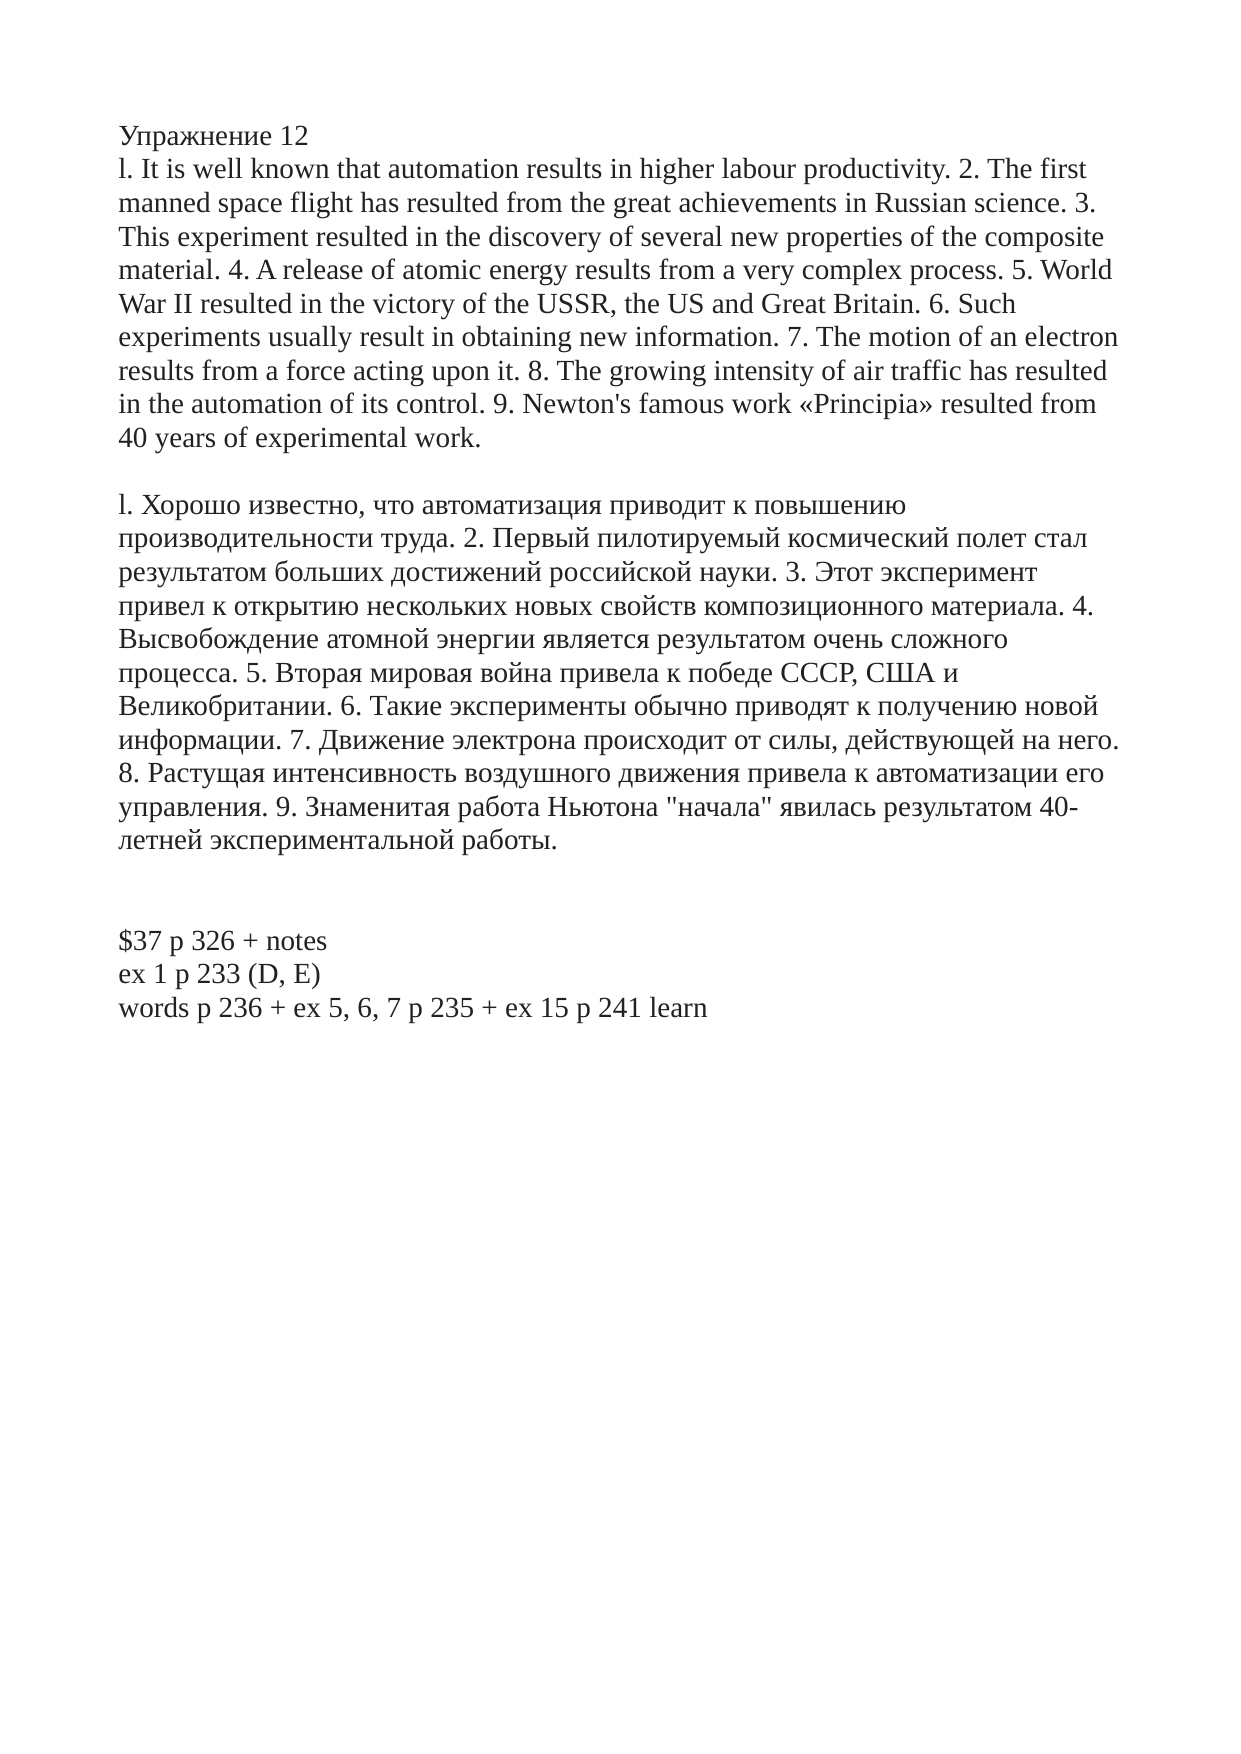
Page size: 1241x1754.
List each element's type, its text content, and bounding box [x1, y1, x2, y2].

text words p 236 + ex 5, 6, 7 p 235 + ex 15 p 241 learn [118, 990, 1122, 1024]
text ex 1 p 233 (D, E) [118, 957, 1122, 990]
text l. It is well known that automation results in higher labour productivity. 2. The first manned space flight has resulted from the great achievements in Russian science. 3. This experiment resulted in the discovery of several new properties of the composite material. 4. A release of atomic energy results from a very complex process. 5. World War II resulted in the victory of the USSR, the US and Great Britain. 6. Such experiments usually result in obtaining new information. 7. The motion of an electron results from a force acting upon it. 8. The growing intensity of air traffic has resulted in the automation of its control. 9. Newton's famous work «Principia» resulted from 40 years of experimental work. [118, 152, 1122, 453]
text $37 p 326 + notes [118, 923, 1122, 957]
text l. Хорошо известно, что автоматизация приводит к повышению производительности труда. 2. Первый пилотируемый космический полет стал результатом больших достижений российской науки. 3. Этот эксперимент привел к открытию нескольких новых свойств композиционного материала. 4. Высвобождение атомной энергии является результатом очень сложного процесса. 5. Вторая мировая война привела к победе СССР, США и Великобритании. 6. Такие эксперименты обычно приводят к получению новой информации. 7. Движение электрона происходит от силы, действующей на него. 8. Растущая интенсивность воздушного движения привела к автоматизации его управления. 9. Знаменитая работа Ньютона "начала" явилась результатом 40-летней экспериментальной работы. [118, 487, 1122, 856]
text Упражнение 12 [118, 118, 1122, 152]
